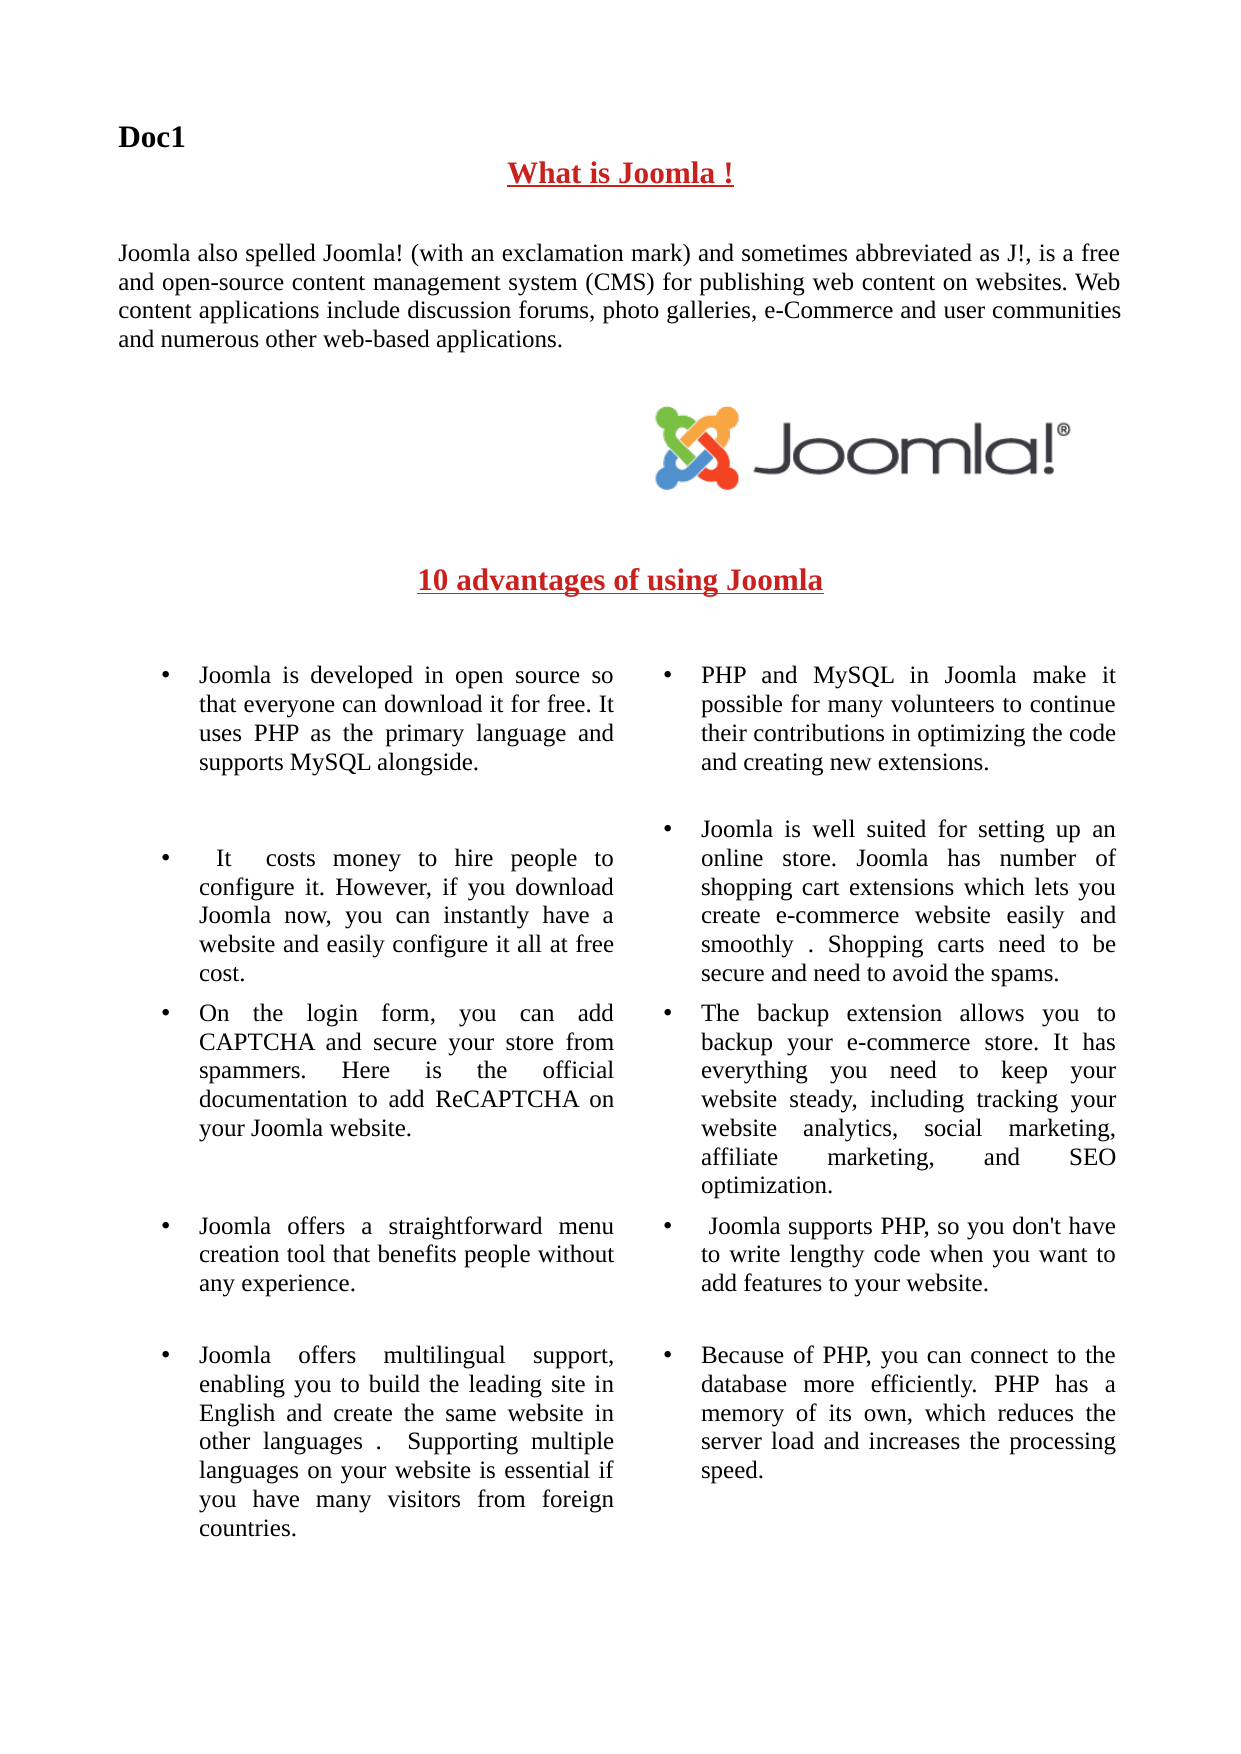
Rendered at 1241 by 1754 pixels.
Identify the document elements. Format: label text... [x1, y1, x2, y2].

table_cell Because of PHP, you can connect to the database more efficiently. PHP has a memory of its own, which reduces the server load and increases the processing speed. [620, 1335, 1122, 1547]
table_cell Joomla supports PHP, so you don't have to write lengthy code when you want to add features to your website. [620, 1205, 1122, 1334]
table_cell Joomla offers a straightforward menu creation tool that benefits people without any experience. [118, 1205, 620, 1334]
table_cell The backup extension allows you to backup your e-commerce store. It has everything you need to keep your website steady, including tracking your website analytics, social marketing, affiliate marketing, and SEO optimization. [620, 993, 1122, 1205]
table_cell It costs money to hire people to configure it. However, if you download Joomla now, you can instantly have a website and easily configure it all at free cost. [118, 809, 620, 992]
table_header PHP and MySQL in Joomla make it possible for many volunteers to continue their contributions in optimizing the code and creating new extensions. [620, 655, 1122, 808]
table_header Joomla is developed in open source so that everyone can download it for free. It uses PHP as the primary language and supports MySQL alongside. [118, 655, 620, 808]
text Doc1 [118, 118, 1122, 154]
text What is Joomla ! [118, 154, 1122, 190]
table_cell On the login form, you can add CAPTCHA and secure your store from spammers. Here is the official documentation to add ReCAPTCHA on your Joomla website. [118, 993, 620, 1205]
picture [614, 365, 1110, 531]
table_cell Joomla offers multilingual support, enabling you to build the leading site in English and create the same website in other languages . Supporting multiple languages on your website is essential if you have many visitors from foreign countries. [118, 1335, 620, 1547]
table_cell Joomla is well suited for setting up an online store. Joomla has number of shopping cart extensions which lets you create e-commerce website easily and smoothly . Shopping carts need to be secure and need to avoid the spams. [620, 809, 1122, 992]
text 10 advantages of using Joomla [118, 561, 1122, 597]
text Joomla also spelled Joomla! (with an exclamation mark) and sometimes abbreviated as J!, is a free and open-source content management system (CMS) for publishing web content on websites. Web content applications include discussion forums, photo galleries, e-Commerce and user communities and numerous other web-based applications. [118, 238, 1122, 353]
